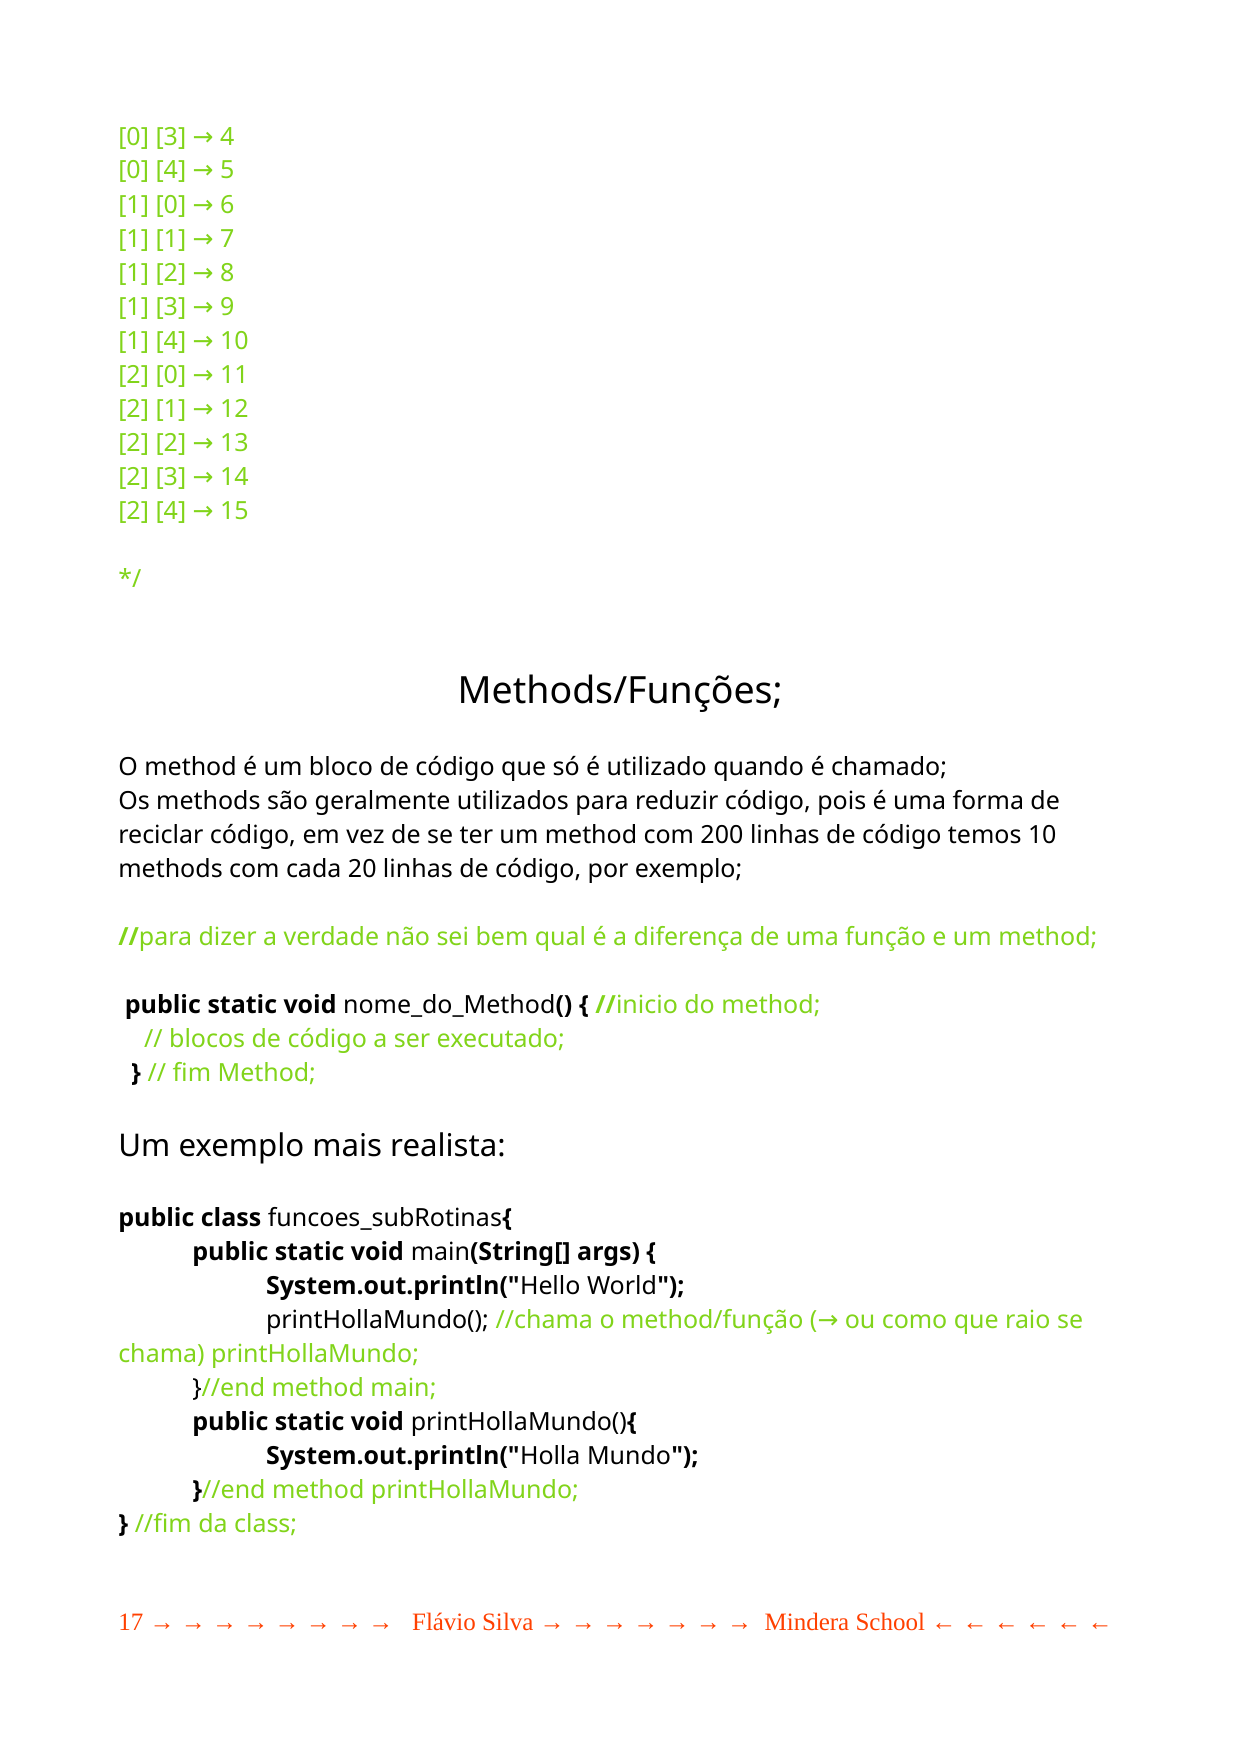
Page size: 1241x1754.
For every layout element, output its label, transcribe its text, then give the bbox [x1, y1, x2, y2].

text Os methods são geralmente utilizados para reduzir código, pois é uma forma de reciclar código, em vez de se ter um method com 200 linhas de código temos 10 methods com cada 20 linhas de código, por exemplo; [118, 782, 1122, 884]
text [2] [3] → 14 [118, 459, 1122, 493]
text System.out.println("Hello World"); [118, 1268, 1122, 1302]
text Um exemplo mais realista: [118, 1123, 1122, 1166]
text }//end method printHollaMundo; [118, 1472, 1122, 1506]
text */ [118, 561, 1122, 595]
text [2] [2] → 13 [118, 425, 1122, 459]
text [2] [4] → 15 [118, 493, 1122, 527]
text } //fim da class; [118, 1506, 1122, 1540]
text O method é um bloco de código que só é utilizado quando é chamado; [118, 748, 1122, 782]
text public static void main(String[] args) { [118, 1234, 1122, 1268]
text System.out.println("Holla Mundo"); [118, 1438, 1122, 1472]
text printHollaMundo(); //chama o method/função (→ ou como que raio se chama) printHollaMundo; [118, 1302, 1122, 1370]
text [1] [0] → 6 [118, 186, 1122, 220]
text [2] [1] → 12 [118, 391, 1122, 425]
text [1] [4] → 10 [118, 322, 1122, 357]
text //para dizer a verdade não sei bem qual é a diferença de uma função e um method; [118, 918, 1122, 953]
text [1] [3] → 9 [118, 288, 1122, 322]
text [0] [4] → 5 [118, 152, 1122, 186]
text [2] [0] → 11 [118, 357, 1122, 391]
text [1] [2] → 8 [118, 254, 1122, 288]
text public static void nome_do_Method() { //inicio do method; // blocos de código a ser executado; } // fim Method; [118, 987, 1122, 1089]
text public static void printHollaMundo(){ [118, 1404, 1122, 1438]
text }//end method main; [118, 1370, 1122, 1404]
text Methods/Funções; [118, 663, 1122, 714]
text [0] [3] → 4 [118, 118, 1122, 152]
text [1] [1] → 7 [118, 220, 1122, 254]
text public class funcoes_subRotinas{ [118, 1199, 1122, 1234]
